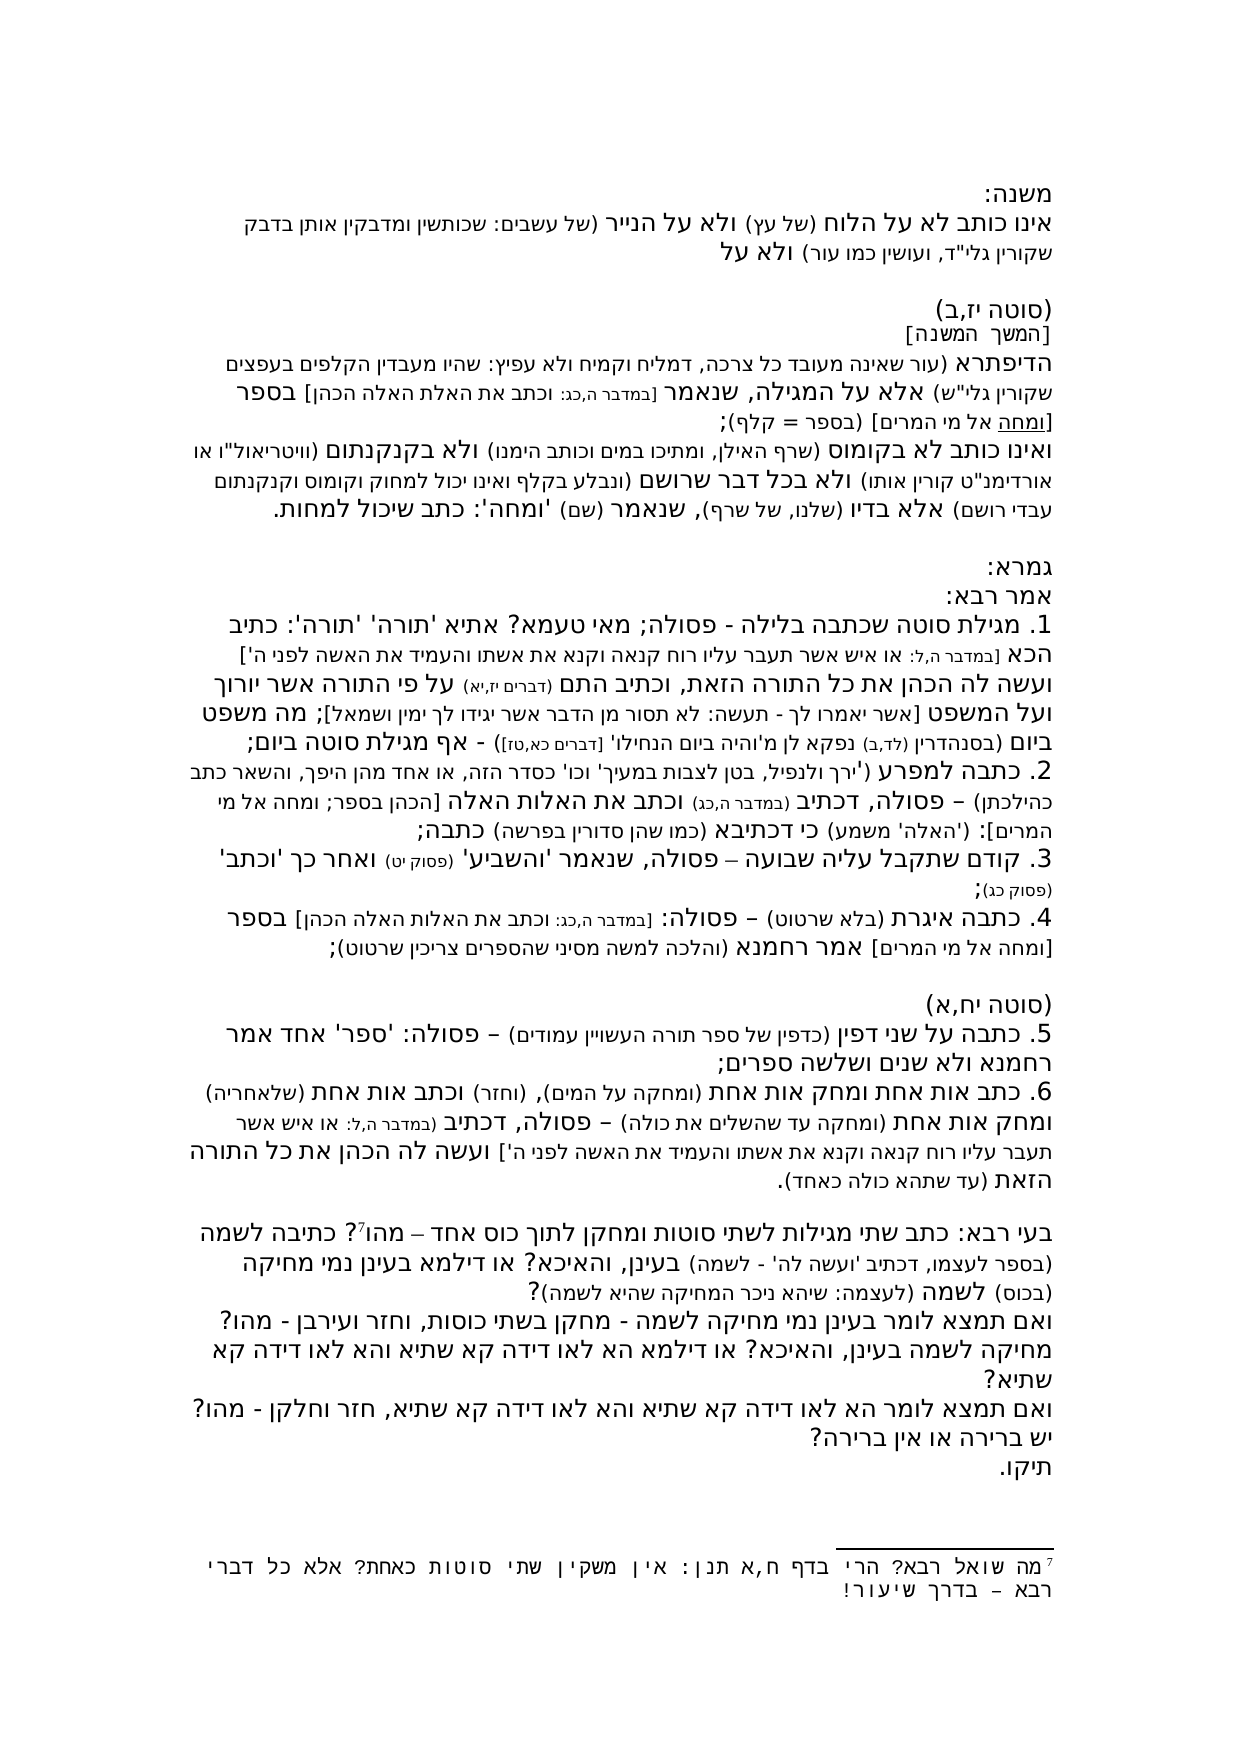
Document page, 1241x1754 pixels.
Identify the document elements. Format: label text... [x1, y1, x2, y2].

text (סוטה יז,ב) [187, 295, 1053, 324]
text (סוטה יח,א) [187, 990, 1053, 1019]
text משנה: [187, 179, 1053, 208]
text גמרא: [187, 552, 1053, 581]
text 4. כתבה איגרת (בלא שרטוט) – פסולה: [במדבר ה,כג: וכתב את האלות האלה הכהן] בספר [ומחה אל מי המרים] אמר רחמנא (והלכה למשה מסיני שהספרים צריכין שרטוט); [187, 903, 1053, 961]
text ואם תמצא לומר בעינן נמי מחיקה לשמה - מחקן בשתי כוסות, וחזר ועירבן - מהו? מחיקה לשמה בעינן, והאיכא? או דילמא הא לאו דידה קא שתיא והא לאו דידה קא שתיא? [187, 1306, 1053, 1394]
text 3. קודם שתקבל עליה שבועה – פסולה, שנאמר 'והשביע' (פסוק יט) ואחר כך 'וכתב' (פסוק כג); [187, 844, 1053, 903]
text 1. מגילת סוטה שכתבה בלילה - פסולה; מאי טעמא? אתיא 'תורה' 'תורה': כתיב הכא [במדבר ה,ל: או איש אשר תעבר עליו רוח קנאה וקנא את אשתו והעמיד את האשה לפני ה'] ועשה לה הכהן את כל התורה הזאת, וכתיב התם (דברים יז,יא) על פי התורה אשר יורוך ועל המשפט [אשר יאמרו לך - תעשה: לא תסור מן הדבר אשר יגידו לך ימין ושמאל]; מה משפט ביום (בסנהדרין (לד,ב) נפקא לן מ'והיה ביום הנחילו' [דברים כא,טז]) - אף מגילת סוטה ביום; [187, 610, 1053, 757]
text ואם תמצא לומר הא לאו דידה קא שתיא והא לאו דידה קא שתיא, חזר וחלקן - מהו? יש ברירה או אין ברירה? [187, 1394, 1053, 1452]
text 2. כתבה למפרע ('ירך ולנפיל, בטן לצבות במעיך' וכו' כסדר הזה, או אחד מהן היפך, והשאר כתב כהילכתן) – פסולה, דכתיב (במדבר ה,כג) וכתב את האלות האלה [הכהן בספר; ומחה אל מי המרים]: ('האלה' משמע) כי דכתיבא (כמו שהן סדורין בפרשה) כתבה; [187, 757, 1053, 844]
text הדיפתרא (עור שאינה מעובד כל צרכה, דמליח וקמיח ולא עפיץ: שהיו מעבדין הקלפים בעפצים שקורין גלי"ש) אלא על המגילה, שנאמר [במדבר ה,כג: וכתב את האלת האלה הכהן] בספר [ומחה אל מי המרים] (בספר = קלף); [187, 348, 1053, 436]
text אמר רבא: [187, 581, 1053, 610]
text ואינו כותב לא בקומוס (שרף האילן, ומתיכו במים וכותב הימנו) ולא בקנקנתום (וויטריאול"ו או אורדימנ"ט קורין אותו) ולא בכל דבר שרושם (ונבלע בקלף ואינו יכול למחוק וקומוס וקנקנתום עבדי רושם) אלא בדיו (שלנו, של שרף), שנאמר (שם) 'ומחה': כתב שיכול למחות. [187, 436, 1053, 523]
text בעי רבא: כתב שתי מגילות לשתי סוטות ומחקן לתוך כוס אחד – מהו? כתיבה לשמה (בספר לעצמו, דכתיב 'ועשה לה' - לשמה) בעינן, והאיכא? או דילמא בעינן נמי מחיקה (בכוס) לשמה (לעצמה: שיהא ניכר המחיקה שהיא לשמה)? [187, 1218, 1053, 1306]
text מה שואל רבא? הרי בדף ח,א תנן: אין משקין שתי סוטות כאחת? אלא כל דברי רבא – בדרך שיעור! [187, 1554, 1053, 1604]
text 6. כתב אות אחת ומחק אות אחת (ומחקה על המים), (וחזר) וכתב אות אחת (שלאחריה) ומחק אות אחת (ומחקה עד שהשלים את כולה) – פסולה, דכתיב (במדבר ה,ל: או איש אשר תעבר עליו רוח קנאה וקנא את אשתו והעמיד את האשה לפני ה'] ועשה לה הכהן את כל התורה הזאת (עד שתהא כולה כאחד). [187, 1077, 1053, 1194]
text [המשך המשנה] [187, 324, 1053, 348]
text תיקו. [187, 1452, 1053, 1482]
text 5. כתבה על שני דפין (כדפין של ספר תורה העשויין עמודים) – פסולה: 'ספר' אחד אמר רחמנא ולא שנים ושלשה ספרים; [187, 1019, 1053, 1077]
text אינו כותב לא על הלוח (של עץ) ולא על הנייר (של עשבים: שכותשין ומדבקין אותן בדבק שקורין גלי"ד, ועושין כמו עור) ולא על [187, 208, 1053, 266]
